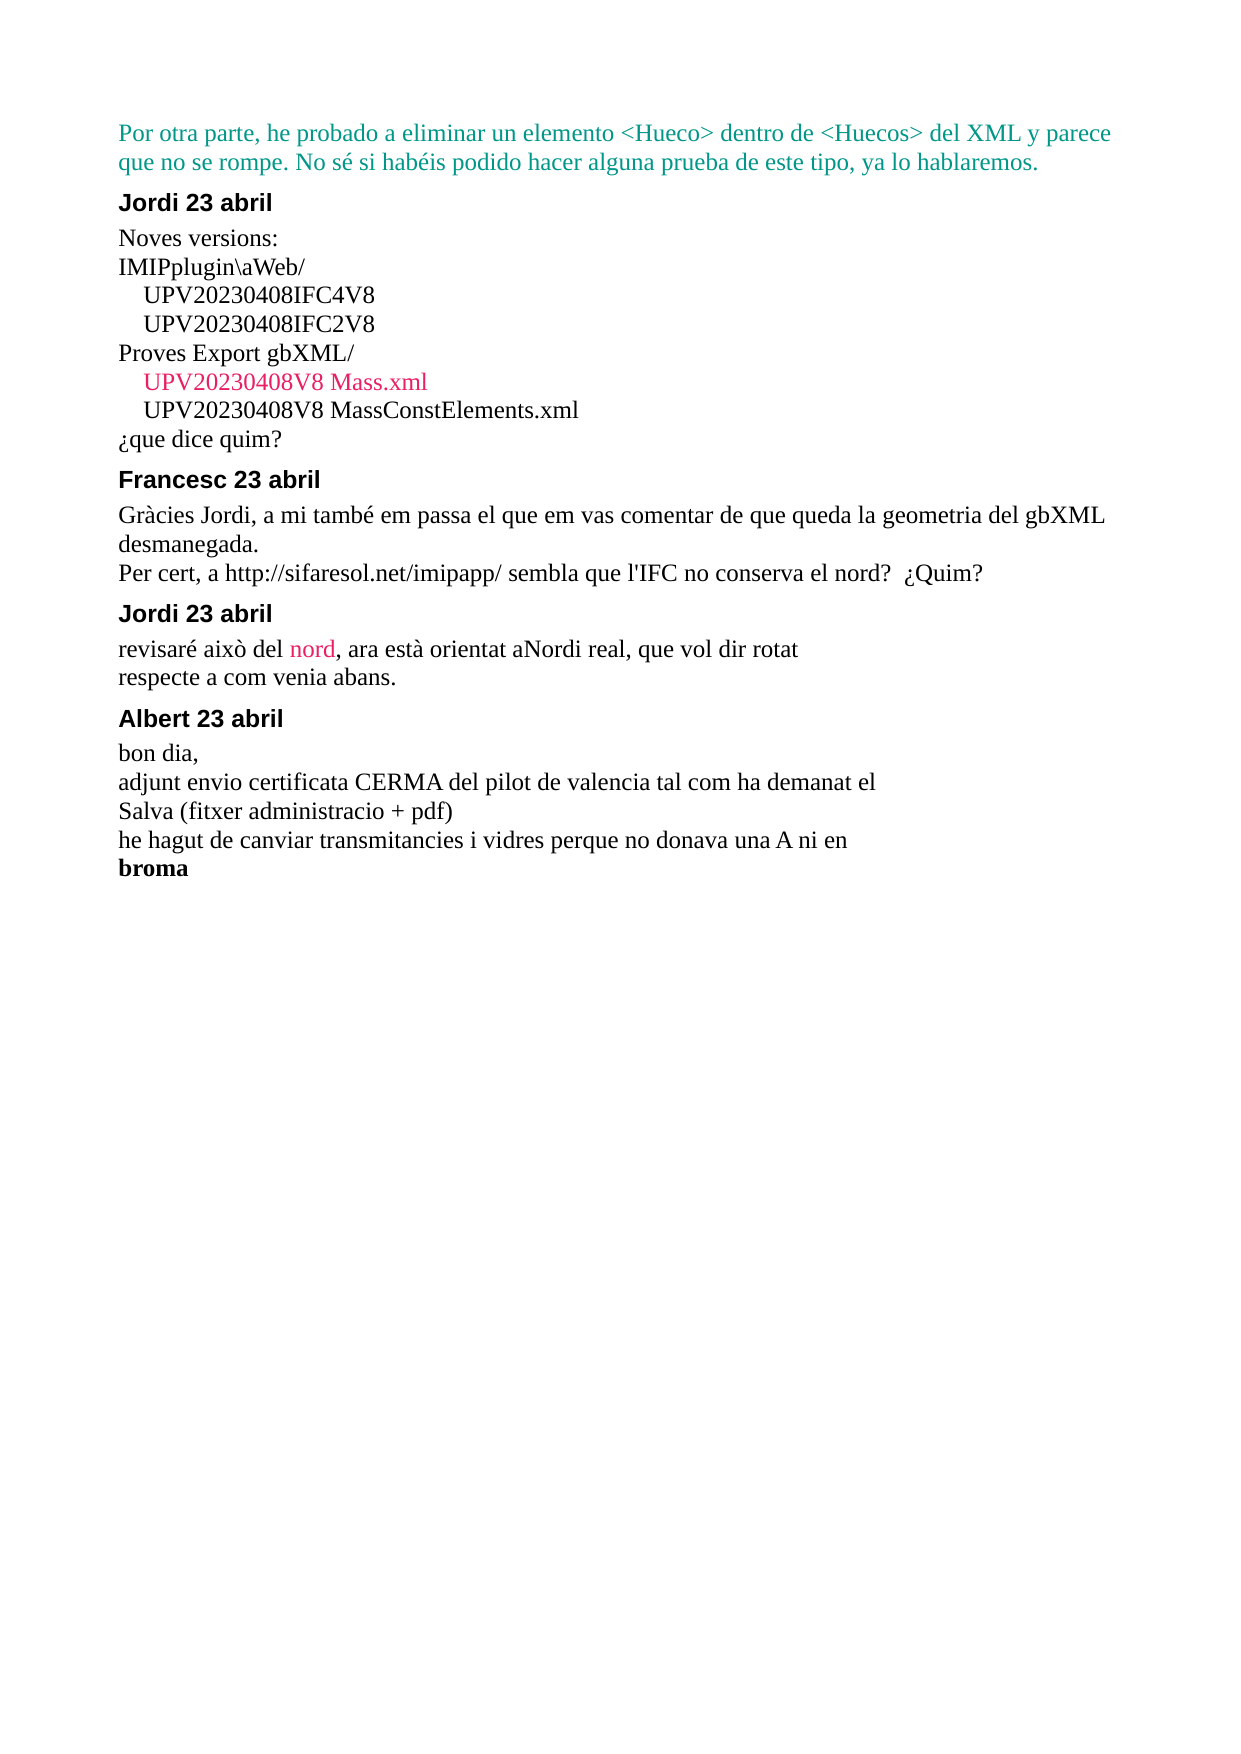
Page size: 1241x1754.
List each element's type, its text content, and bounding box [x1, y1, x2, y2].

text Noves versions: [118, 223, 1122, 252]
text adjunt envio certificata CERMA del pilot de valencia tal com ha demanat el [118, 767, 1122, 796]
text he hagut de canviar transmitancies i vidres perque no donava una A ni en [118, 825, 1122, 853]
text Por otra parte, he probado a eliminar un elemento <Hueco> dentro de <Huecos> del XML y parece que no se rompe. No sé si habéis podido hacer alguna prueba de este tipo, ya lo hablaremos. [118, 118, 1122, 176]
text IMIPplugin\aWeb/ [118, 252, 1122, 280]
text revisaré això del nord, ara està orientat aNordi real, que vol dir rotat [118, 634, 1122, 662]
text respecte a com venia abans. [118, 662, 1122, 691]
subtitle Francesc 23 abril [118, 465, 1122, 494]
text Proves Export gbXML/ [118, 338, 1122, 367]
subtitle Albert 23 abril [118, 704, 1122, 732]
text broma [118, 853, 1122, 882]
text Salva (fitxer administracio + pdf) [118, 796, 1122, 825]
text Per cert, a http://sifaresol.net/imipapp/ sembla que l'IFC no conserva el nord? ¿Quim? [118, 558, 1122, 586]
text ¿que dice quim? [118, 424, 1122, 453]
text Gràcies Jordi, a mi també em passa el que em vas comentar de que queda la geometria del gbXML desmanegada. [118, 500, 1122, 558]
text UPV20230408IFC4V8 [118, 280, 1122, 309]
text bon dia, [118, 738, 1122, 767]
text UPV20230408V8 MassConstElements.xml [118, 395, 1122, 424]
subtitle Jordi 23 abril [118, 188, 1122, 217]
text UPV20230408V8 Mass.xml [118, 367, 1122, 395]
text UPV20230408IFC2V8 [118, 309, 1122, 338]
subtitle Jordi 23 abril [118, 599, 1122, 627]
